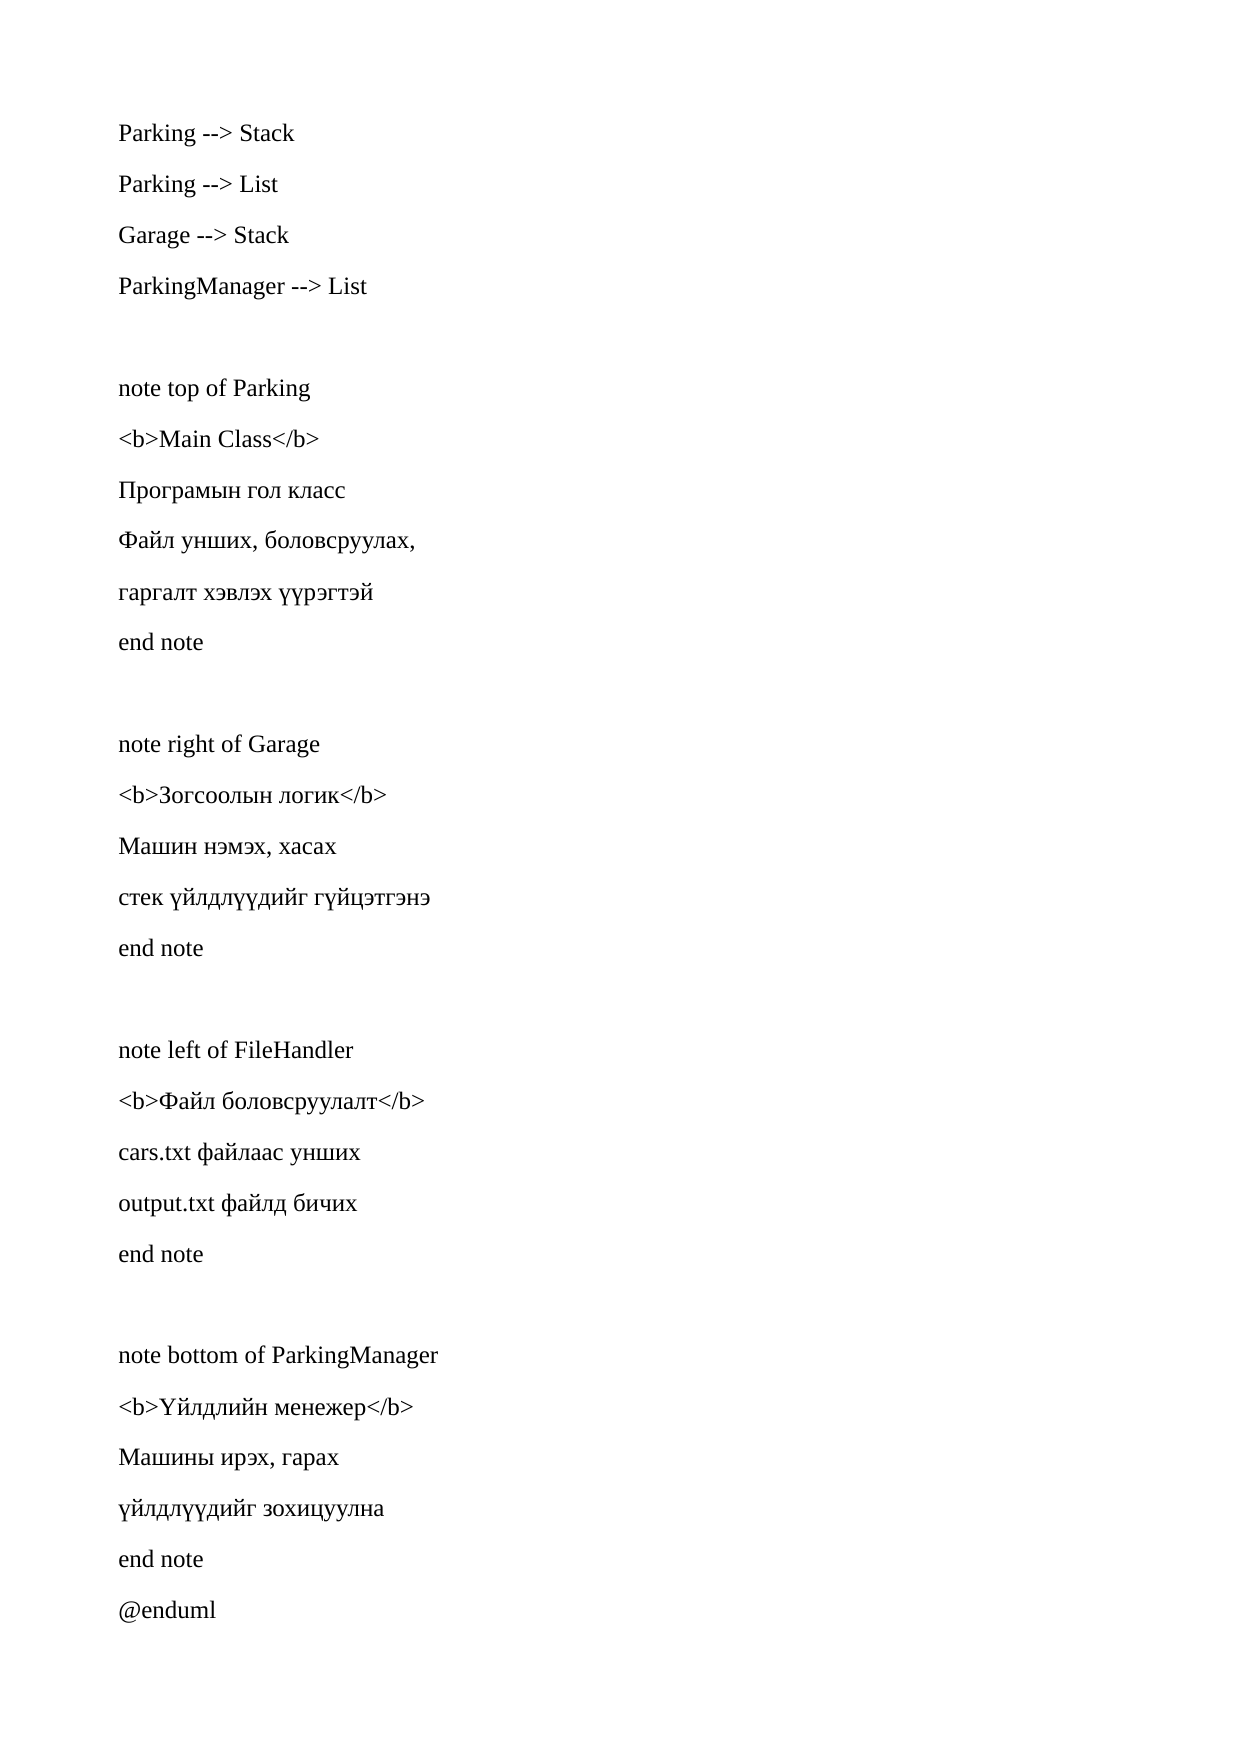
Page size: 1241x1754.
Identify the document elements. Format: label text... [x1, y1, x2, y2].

text <b>Зогсоолын логик</b> [118, 780, 1122, 809]
text Програмын гол класс [118, 475, 1122, 503]
text output.txt файлд бичих [118, 1188, 1122, 1217]
text стек үйлдлүүдийг гүйцэтгэнэ [118, 882, 1122, 911]
text note top of Parking [118, 373, 1122, 402]
text Машины ирэх, гарах [118, 1442, 1122, 1471]
text Garage --> Stack [118, 220, 1122, 249]
text @enduml [118, 1595, 1122, 1624]
text <b>Үйлдлийн менежер</b> [118, 1392, 1122, 1420]
text үйлдлүүдийг зохицуулна [118, 1493, 1122, 1522]
text ParkingManager --> List [118, 271, 1122, 300]
text end note [118, 933, 1122, 962]
text <b>Файл боловсруулалт</b> [118, 1086, 1122, 1115]
text <b>Main Class</b> [118, 424, 1122, 452]
text гаргалт хэвлэх үүрэгтэй [118, 577, 1122, 605]
text Машин нэмэх, хасах [118, 831, 1122, 860]
text end note [118, 1544, 1122, 1573]
text end note [118, 627, 1122, 656]
text Parking --> Stack [118, 118, 1122, 147]
text note right of Garage [118, 729, 1122, 758]
text cars.txt файлаас унших [118, 1137, 1122, 1166]
text Parking --> List [118, 169, 1122, 198]
text note bottom of ParkingManager [118, 1341, 1122, 1369]
text Файл унших, боловсруулах, [118, 526, 1122, 554]
text note left of FileHandler [118, 1035, 1122, 1064]
text end note [118, 1239, 1122, 1267]
